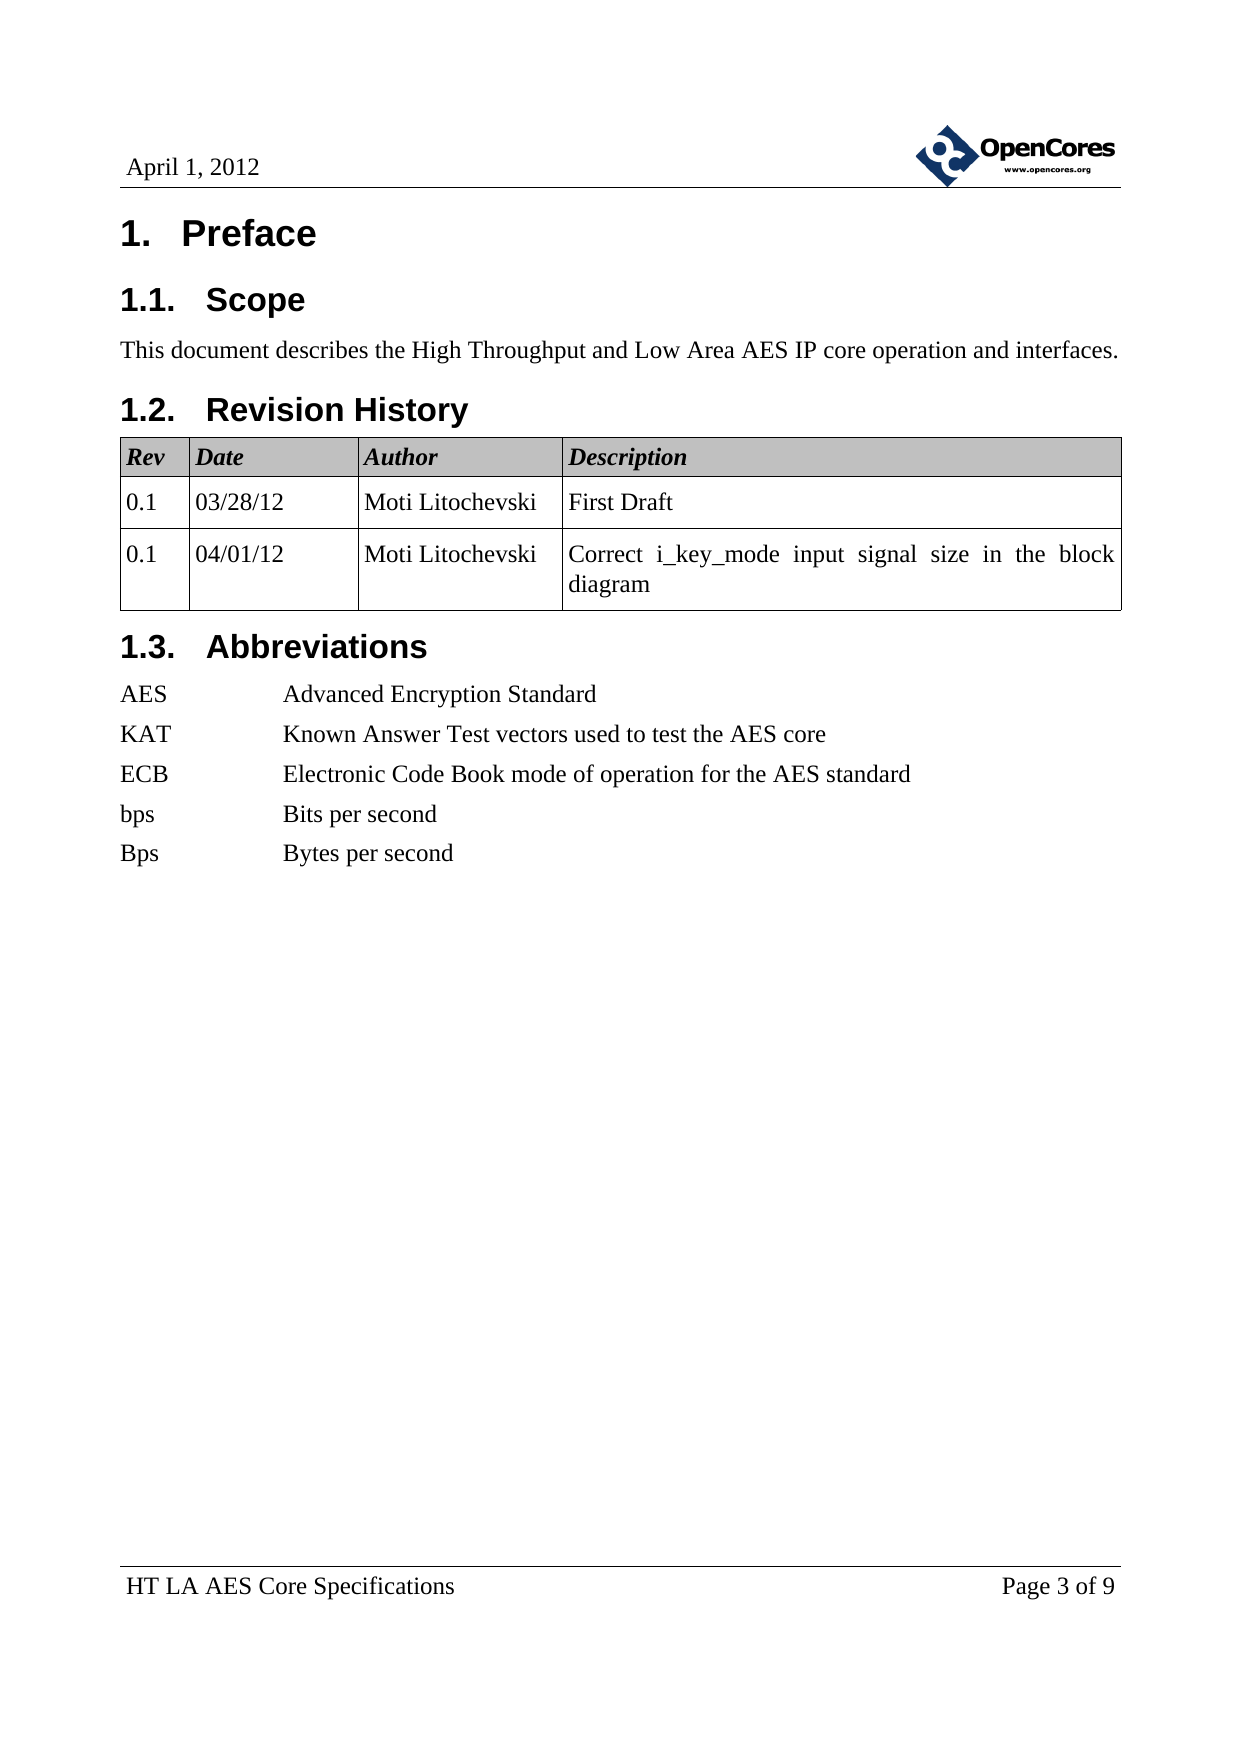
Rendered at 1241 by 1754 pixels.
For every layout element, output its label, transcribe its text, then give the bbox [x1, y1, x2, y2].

table_cell [283, 953, 1121, 993]
table_cell 03/28/12 [190, 477, 358, 528]
table_cell Bps [120, 834, 283, 873]
table_header Advanced Encryption Standard [283, 674, 1121, 714]
table_cell [283, 873, 1121, 913]
table_cell Bits per second [283, 794, 1121, 833]
picture [915, 125, 1115, 187]
table_cell [120, 993, 283, 1032]
table_cell Correct i_key_mode input signal size in the block diagram [563, 529, 1121, 610]
table_cell [283, 993, 1121, 1032]
table_cell [120, 1033, 283, 1072]
table_header Author [359, 438, 562, 476]
subtitle Revision History [120, 391, 1121, 428]
table_header Rev [121, 438, 189, 476]
subtitle Preface [120, 212, 1121, 254]
table_cell Bytes per second [283, 834, 1121, 873]
table_cell 04/01/12 [190, 529, 358, 610]
subtitle Abbreviations [120, 628, 1121, 665]
table_cell Moti Litochevski [359, 477, 562, 528]
text This document describes the High Throughput and Low Area AES IP core operation and interfaces. [120, 336, 1121, 364]
table_cell bps [120, 794, 283, 833]
table_cell Moti Litochevski [359, 529, 562, 610]
subtitle Scope [120, 281, 1121, 318]
table_cell 0.1 [121, 529, 189, 610]
table_header AES [120, 674, 283, 714]
table_cell [283, 1033, 1121, 1072]
table_cell 0.1 [121, 477, 189, 528]
table_cell [120, 913, 283, 953]
table_cell Electronic Code Book mode of operation for the AES standard [283, 754, 1121, 794]
table_cell Known Answer Test vectors used to test the AES core [283, 714, 1121, 754]
table_header Date [190, 438, 358, 476]
table_cell [283, 913, 1121, 953]
table_cell [120, 953, 283, 993]
table_cell ECB [120, 754, 283, 794]
table_header Description [563, 438, 1121, 476]
table_cell KAT [120, 714, 283, 754]
table_cell [120, 873, 283, 913]
table_cell First Draft [563, 477, 1121, 528]
